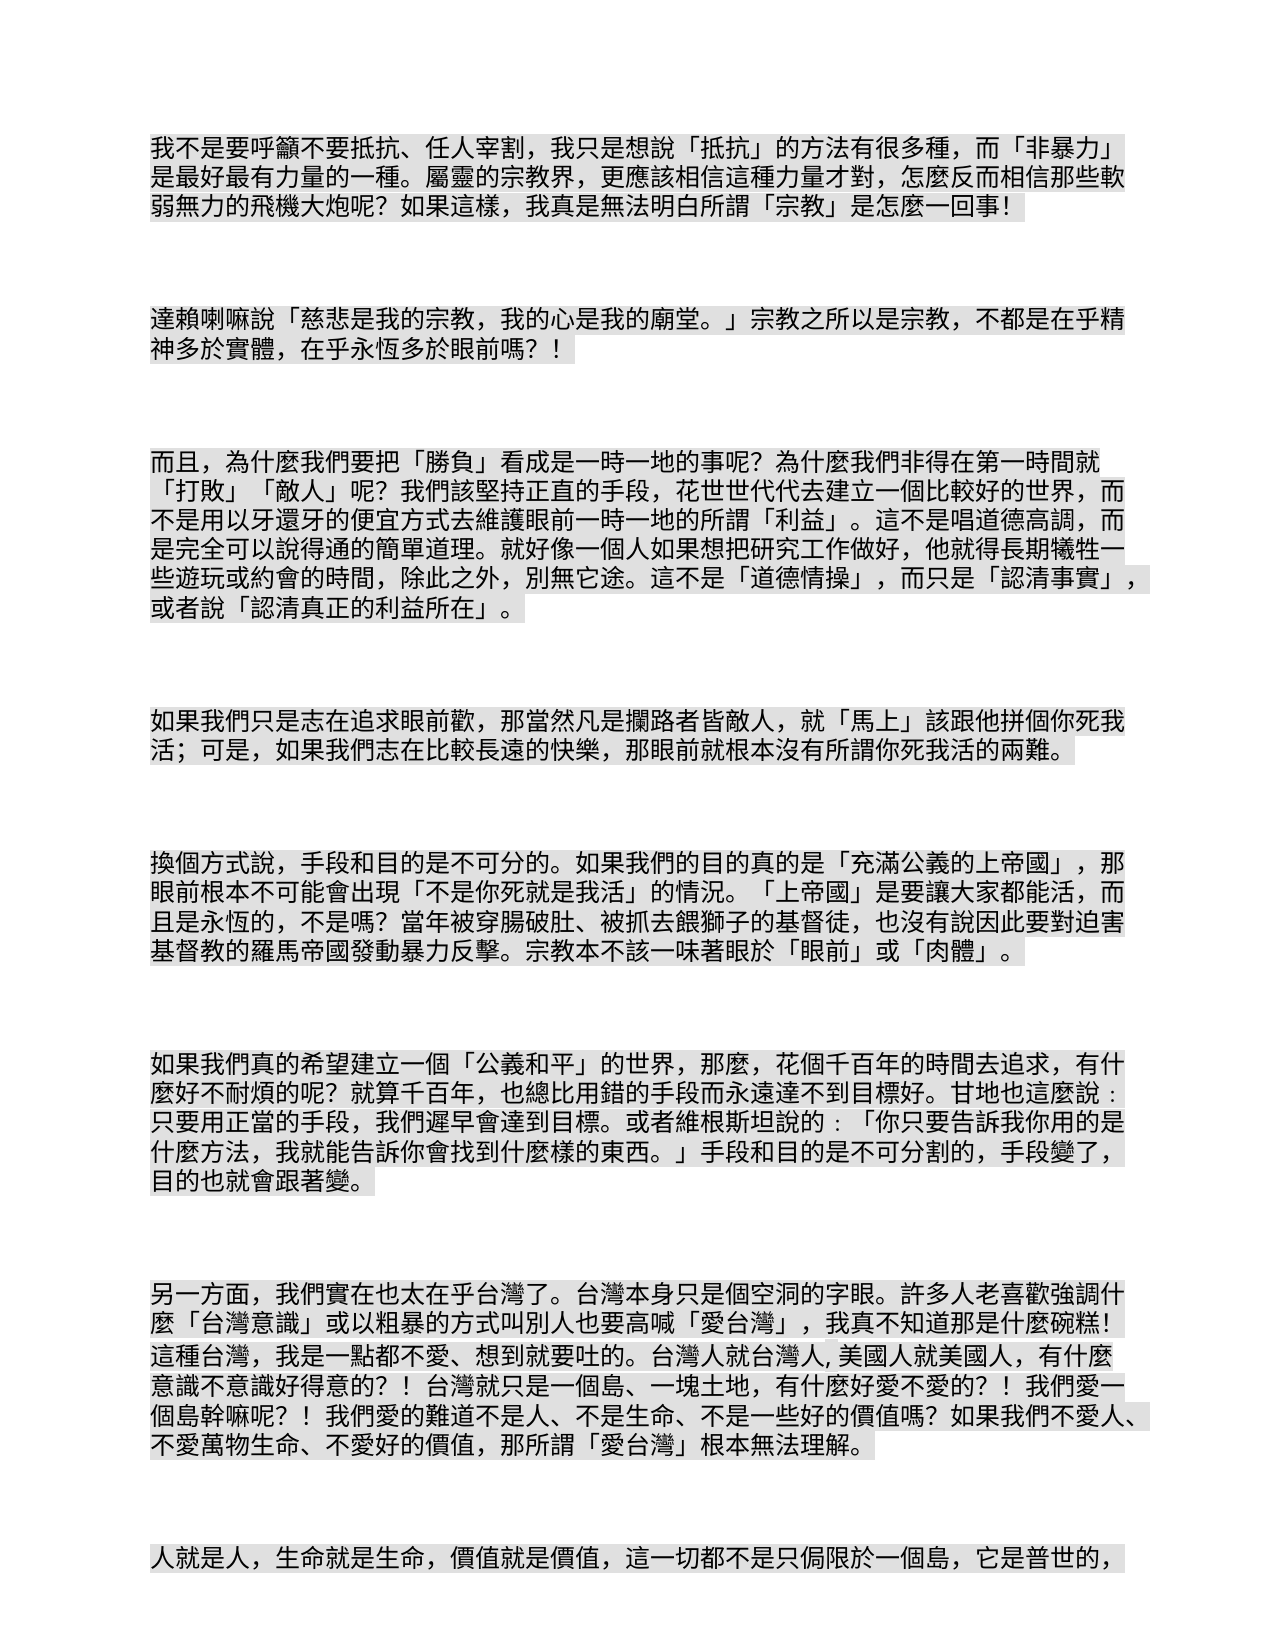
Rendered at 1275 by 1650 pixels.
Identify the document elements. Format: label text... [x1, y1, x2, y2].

text 人就是人，生命就是生命，價值就是價值，這一切都不是只侷限於一個島，它是普世的， [150, 1544, 1125, 1573]
text 而且，為什麼我們要把「勝負」看成是一時一地的事呢？為什麼我們非得在第一時間就「打敗」「敵人」呢？我們該堅持正直的手段，花世世代代去建立一個比較好的世界，而不是用以牙還牙的便宜方式去維護眼前一時一地的所謂「利益」。這不是唱道德高調，而是完全可以說得通的簡單道理。就好像一個人如果想把研究工作做好，他就得長期犧牲一些遊玩或約會的時間，除此之外，別無它途。這不是「道德情操」，而只是「認清事實」，或者說「認清真正的利益所在」。 [150, 448, 1125, 623]
text 如果我們只是志在追求眼前歡，那當然凡是攔路者皆敵人，就「馬上」該跟他拼個你死我活；可是，如果我們志在比較長遠的快樂，那眼前就根本沒有所謂你死我活的兩難。 [150, 707, 1125, 765]
text 達賴喇嘛說「慈悲是我的宗教，我的心是我的廟堂。」宗教之所以是宗教，不都是在乎精神多於實體，在乎永恆多於眼前嗎？！ [150, 306, 1125, 364]
text 換個方式說，手段和目的是不可分的。如果我們的目的真的是「充滿公義的上帝國」，那眼前根本不可能會出現「不是你死就是我活」的情況。「上帝國」是要讓大家都能活，而且是永恆的，不是嗎？當年被穿腸破肚、被抓去餵獅子的基督徒，也沒有說因此要對迫害基督教的羅馬帝國發動暴力反擊。宗教本不該一味著眼於「眼前」或「肉體」。 [150, 849, 1125, 966]
text 如果我們真的希望建立一個「公義和平」的世界，那麼，花個千百年的時間去追求，有什麼好不耐煩的呢？就算千百年，也總比用錯的手段而永遠達不到目標好。甘地也這麼說﹕只要用正當的手段，我們遲早會達到目標。或者維根斯坦說的﹕「你只要告訴我你用的是什麼方法，我就能告訴你會找到什麼樣的東西。」手段和目的是不可分割的，手段變了，目的也就會跟著變。 [150, 1050, 1125, 1196]
text 我不是要呼籲不要抵抗、任人宰割，我只是想說「抵抗」的方法有很多種，而「非暴力」是最好最有力量的一種。屬靈的宗教界，更應該相信這種力量才對，怎麼反而相信那些軟弱無力的飛機大炮呢？如果這樣，我真是無法明白所謂「宗教」是怎麼一回事！ [150, 134, 1125, 222]
text 另一方面，我們實在也太在乎台灣了。台灣本身只是個空洞的字眼。許多人老喜歡強調什麼「台灣意識」或以粗暴的方式叫別人也要高喊「愛台灣」，我真不知道那是什麼碗糕！這種台灣，我是一點都不愛、想到就要吐的。台灣人就台灣人, 美國人就美國人，有什麼意識不意識好得意的？！台灣就只是一個島、一塊土地，有什麼好愛不愛的？！我們愛一個島幹嘛呢？！我們愛的難道不是人、不是生命、不是一些好的價值嗎？如果我們不愛人、不愛萬物生命、不愛好的價值，那所謂「愛台灣」根本無法理解。 [150, 1280, 1125, 1460]
